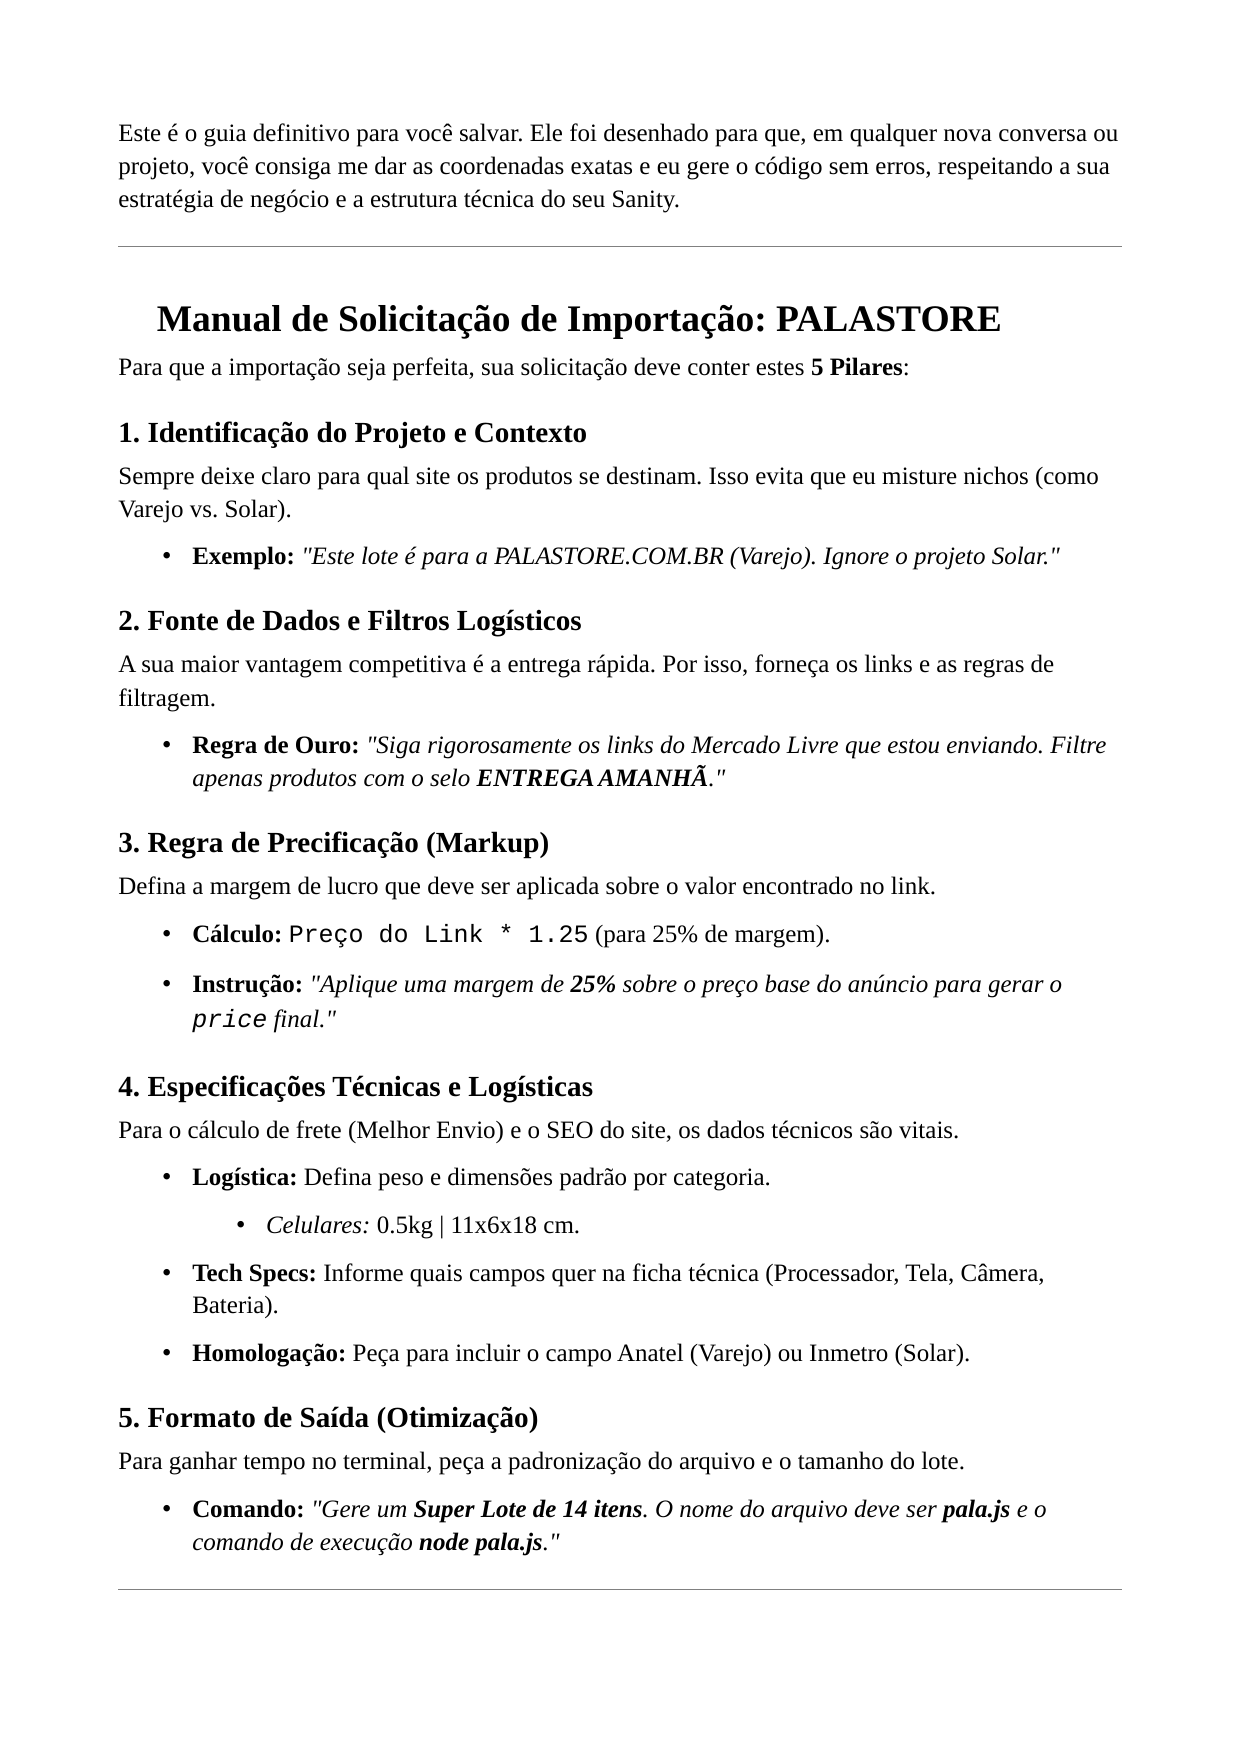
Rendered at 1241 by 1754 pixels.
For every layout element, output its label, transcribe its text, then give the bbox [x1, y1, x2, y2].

list Exemplo: "Este lote é para a PALASTORE.COM.BR (Varejo). Ignore o projeto Solar." [162, 541, 1122, 570]
list Homologação: Peça para incluir o campo Anatel (Varejo) ou Inmetro (Solar). [162, 1338, 1122, 1367]
list Comando: "Gere um Super Lote de 14 itens. O nome do arquivo deve ser pala.js e o comando de execução node pala.js." [162, 1494, 1122, 1556]
text Para que a importação seja perfeita, sua solicitação deve conter estes 5 Pilares: [118, 352, 1122, 381]
text Para ganhar tempo no terminal, peça a padronização do arquivo e o tamanho do lote. [118, 1446, 1122, 1475]
text Sempre deixe claro para qual site os produtos se destinam. Isso evita que eu misture nichos (como Varejo vs. Solar). [118, 461, 1122, 522]
subtitle 2. Fonte de Dados e Filtros Logísticos [118, 603, 1122, 637]
text Defina a margem de lucro que deve ser aplicada sobre o valor encontrado no link. [118, 871, 1122, 900]
list Instrução: "Aplique uma margem de 25% sobre o preço base do anúncio para gerar o price final." [162, 969, 1122, 1035]
subtitle 3. Regra de Precificação (Markup) [118, 825, 1122, 859]
subtitle 📑 Manual de Solicitação de Importação: PALASTORE [118, 297, 1122, 340]
list Celulares: 0.5kg | 11x6x18 cm. [236, 1210, 1122, 1239]
subtitle 5. Formato de Saída (Otimização) [118, 1400, 1122, 1434]
list Cálculo: Preço do Link * 1.25 (para 25% de margem). [162, 919, 1122, 950]
text A sua maior vantagem competitiva é a entrega rápida. Por isso, forneça os links e as regras de filtragem. [118, 649, 1122, 711]
subtitle 1. Identificação do Projeto e Contexto [118, 415, 1122, 448]
list Tech Specs: Informe quais campos quer na ficha técnica (Processador, Tela, Câmera, Bateria). [162, 1258, 1122, 1319]
text Para o cálculo de frete (Melhor Envio) e o SEO do site, os dados técnicos são vitais. [118, 1115, 1122, 1143]
text Este é o guia definitivo para você salvar. Ele foi desenhado para que, em qualquer nova conversa ou projeto, você consiga me dar as coordenadas exatas e eu gere o código sem erros, respeitando a sua estratégia de negócio e a estrutura técnica do seu Sanity. [118, 118, 1122, 213]
list Regra de Ouro: "Siga rigorosamente os links do Mercado Livre que estou enviando. Filtre apenas produtos com o selo ENTREGA AMANHÃ." [162, 730, 1122, 792]
list Logística: Defina peso e dimensões padrão por categoria. [162, 1162, 1122, 1191]
subtitle 4. Especificações Técnicas e Logísticas [118, 1069, 1122, 1102]
